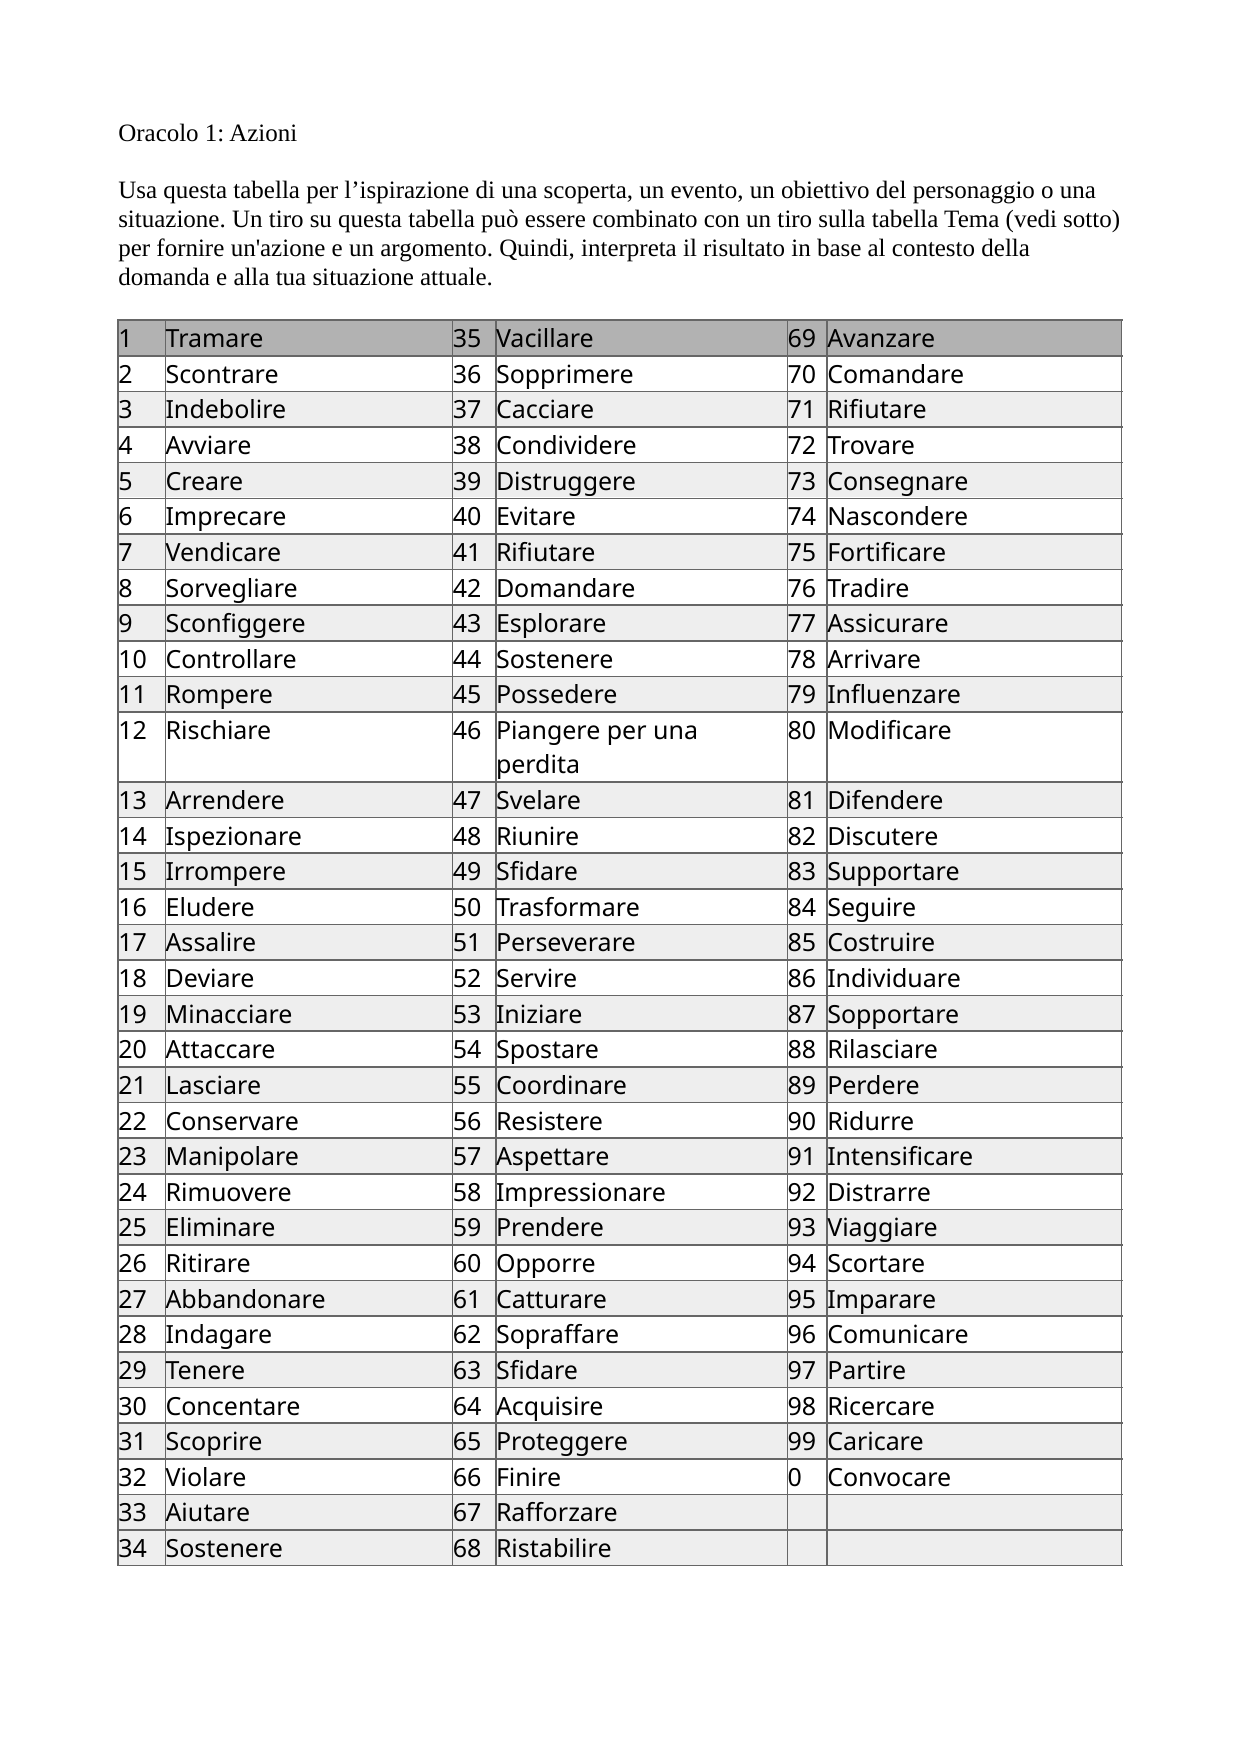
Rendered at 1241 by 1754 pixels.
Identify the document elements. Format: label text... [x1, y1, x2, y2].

table_cell Convocare [828, 1460, 1121, 1493]
table_cell Ritirare [166, 1246, 452, 1280]
table_cell 70 [788, 357, 826, 391]
table_cell 77 [788, 606, 826, 640]
table_cell 89 [788, 1068, 826, 1102]
table_cell 6 [119, 499, 165, 533]
table_cell Scortare [828, 1246, 1121, 1280]
table_cell [788, 1495, 826, 1529]
table_cell Svelare [497, 783, 787, 817]
table_cell 57 [453, 1139, 495, 1173]
table_cell Costruire [828, 925, 1121, 959]
table_cell 80 [788, 713, 826, 781]
table_cell 14 [119, 818, 165, 852]
table_cell Manipolare [166, 1139, 452, 1173]
table_cell 59 [453, 1210, 495, 1244]
table_cell [788, 1531, 826, 1565]
table_cell 75 [788, 535, 826, 569]
table_cell Impressionare [497, 1175, 787, 1208]
table_cell Deviare [166, 961, 452, 995]
table_cell Cacciare [497, 392, 787, 426]
table_cell 99 [788, 1424, 826, 1458]
table_cell 34 [119, 1531, 165, 1565]
table_cell Iniziare [497, 996, 787, 1030]
table_cell 84 [788, 890, 826, 923]
table_cell 40 [453, 499, 495, 533]
table_cell 38 [453, 428, 495, 462]
table_cell 64 [453, 1388, 495, 1422]
table_header Tramare [166, 321, 452, 355]
table_cell Abbandonare [166, 1281, 452, 1315]
table_cell 73 [788, 463, 826, 497]
table_cell Rifiutare [828, 392, 1121, 426]
table_cell Discutere [828, 818, 1121, 852]
table_cell 90 [788, 1103, 826, 1137]
table_cell Ricercare [828, 1388, 1121, 1422]
table_cell Trovare [828, 428, 1121, 462]
table_cell 68 [453, 1531, 495, 1565]
table_cell Sconfiggere [166, 606, 452, 640]
table_cell Comandare [828, 357, 1121, 391]
table_cell Individuare [828, 961, 1121, 995]
table_cell Avviare [166, 428, 452, 462]
table_cell 51 [453, 925, 495, 959]
table_cell 49 [453, 854, 495, 888]
table_cell 2 [119, 357, 165, 391]
table_cell 47 [453, 783, 495, 817]
table_cell Perdere [828, 1068, 1121, 1102]
table_cell Distrarre [828, 1175, 1121, 1208]
table_cell 82 [788, 818, 826, 852]
table_cell Rafforzare [497, 1495, 787, 1529]
table_cell Nascondere [828, 499, 1121, 533]
table_cell Servire [497, 961, 787, 995]
table_cell 71 [788, 392, 826, 426]
table_cell 4 [119, 428, 165, 462]
table_cell 46 [453, 713, 495, 781]
table_cell Esplorare [497, 606, 787, 640]
table_cell 74 [788, 499, 826, 533]
table_cell 92 [788, 1175, 826, 1208]
table_cell 25 [119, 1210, 165, 1244]
table_cell 86 [788, 961, 826, 995]
table_cell Controllare [166, 642, 452, 676]
table_cell 58 [453, 1175, 495, 1208]
table_cell 5 [119, 463, 165, 497]
table_cell 48 [453, 818, 495, 852]
table_cell 50 [453, 890, 495, 923]
table_cell 8 [119, 570, 165, 604]
table_cell Domandare [497, 570, 787, 604]
table_cell 3 [119, 392, 165, 426]
text Usa questa tabella per l’ispirazione di una scoperta, un evento, un obiettivo del personaggio o una situazione. Un tiro su questa tabella può essere combinato con un tiro sulla tabella Tema (vedi sotto) per fornire un'azione e un argomento. Quindi, interpreta il risultato in base al contesto della domanda e alla tua situazione attuale. [118, 176, 1122, 291]
table_cell 61 [453, 1281, 495, 1315]
table_cell 44 [453, 642, 495, 676]
table_cell 39 [453, 463, 495, 497]
table_cell Aiutare [166, 1495, 452, 1529]
text Oracolo 1: Azioni [118, 118, 1122, 147]
table_cell Fortificare [828, 535, 1121, 569]
table_cell Piangere per una perdita [497, 713, 787, 781]
table_cell 11 [119, 677, 165, 711]
table_cell Tradire [828, 570, 1121, 604]
table_cell 26 [119, 1246, 165, 1280]
table_header 35 [453, 321, 495, 355]
table_cell 67 [453, 1495, 495, 1529]
table_cell Coordinare [497, 1068, 787, 1102]
table_cell Finire [497, 1460, 787, 1493]
table_cell Acquisire [497, 1388, 787, 1422]
table_cell Perseverare [497, 925, 787, 959]
table_cell 87 [788, 996, 826, 1030]
table_cell Sfidare [497, 1353, 787, 1387]
table_cell 37 [453, 392, 495, 426]
table_cell Attaccare [166, 1032, 452, 1066]
table_cell Rischiare [166, 713, 452, 781]
table_cell [828, 1495, 1121, 1529]
table_cell 95 [788, 1281, 826, 1315]
table_cell [828, 1531, 1121, 1565]
table_cell 0 [788, 1460, 826, 1493]
table_cell Difendere [828, 783, 1121, 817]
table_cell 42 [453, 570, 495, 604]
table_cell 94 [788, 1246, 826, 1280]
table_cell Sopprimere [497, 357, 787, 391]
table_cell 81 [788, 783, 826, 817]
table_cell 22 [119, 1103, 165, 1137]
table_cell Partire [828, 1353, 1121, 1387]
table_cell Catturare [497, 1281, 787, 1315]
table_cell 32 [119, 1460, 165, 1493]
table_cell 12 [119, 713, 165, 781]
table_cell 88 [788, 1032, 826, 1066]
table_cell 16 [119, 890, 165, 923]
table_cell 43 [453, 606, 495, 640]
table_cell Eludere [166, 890, 452, 923]
table_cell Ristabilire [497, 1531, 787, 1565]
table_cell Proteggere [497, 1424, 787, 1458]
table_cell Concentare [166, 1388, 452, 1422]
table_cell Supportare [828, 854, 1121, 888]
table_cell 56 [453, 1103, 495, 1137]
table_cell 98 [788, 1388, 826, 1422]
table_header Avanzare [828, 321, 1121, 355]
table_cell Opporre [497, 1246, 787, 1280]
table_cell 28 [119, 1317, 165, 1351]
table_header Vacillare [497, 321, 787, 355]
table_cell 29 [119, 1353, 165, 1387]
table_cell Seguire [828, 890, 1121, 923]
table_cell 91 [788, 1139, 826, 1173]
table_cell 83 [788, 854, 826, 888]
table_cell Lasciare [166, 1068, 452, 1102]
table_cell Scontrare [166, 357, 452, 391]
table_cell 18 [119, 961, 165, 995]
table_cell Sorvegliare [166, 570, 452, 604]
table_cell Vendicare [166, 535, 452, 569]
table_cell 53 [453, 996, 495, 1030]
table_cell Trasformare [497, 890, 787, 923]
table_cell 60 [453, 1246, 495, 1280]
table_cell 21 [119, 1068, 165, 1102]
table_cell Comunicare [828, 1317, 1121, 1351]
table_cell Spostare [497, 1032, 787, 1066]
table_cell Possedere [497, 677, 787, 711]
table_cell Resistere [497, 1103, 787, 1137]
table_cell Eliminare [166, 1210, 452, 1244]
table_cell 96 [788, 1317, 826, 1351]
table_cell Rifiutare [497, 535, 787, 569]
table_cell Sopportare [828, 996, 1121, 1030]
table_cell Evitare [497, 499, 787, 533]
table_cell 76 [788, 570, 826, 604]
table_cell Rimuovere [166, 1175, 452, 1208]
table_cell Assalire [166, 925, 452, 959]
table_cell Aspettare [497, 1139, 787, 1173]
table_cell Minacciare [166, 996, 452, 1030]
table_cell 66 [453, 1460, 495, 1493]
table_cell Assicurare [828, 606, 1121, 640]
table_cell Violare [166, 1460, 452, 1493]
table_header 69 [788, 321, 826, 355]
table_cell 62 [453, 1317, 495, 1351]
table_cell Intensificare [828, 1139, 1121, 1173]
table_cell Sostenere [166, 1531, 452, 1565]
table_cell Creare [166, 463, 452, 497]
table_cell Modificare [828, 713, 1121, 781]
table_header 1 [119, 321, 165, 355]
table_cell 15 [119, 854, 165, 888]
table_cell Condividere [497, 428, 787, 462]
table_cell Ispezionare [166, 818, 452, 852]
table_cell Rilasciare [828, 1032, 1121, 1066]
table_cell 33 [119, 1495, 165, 1529]
table_cell 97 [788, 1353, 826, 1387]
table_cell Imparare [828, 1281, 1121, 1315]
table_cell Arrendere [166, 783, 452, 817]
table_cell 17 [119, 925, 165, 959]
table_cell Distruggere [497, 463, 787, 497]
table_cell 23 [119, 1139, 165, 1173]
table_cell Indagare [166, 1317, 452, 1351]
table_cell Conservare [166, 1103, 452, 1137]
table_cell Sopraffare [497, 1317, 787, 1351]
table_cell 72 [788, 428, 826, 462]
table_cell 36 [453, 357, 495, 391]
table_cell 41 [453, 535, 495, 569]
table_cell 24 [119, 1175, 165, 1208]
table_cell Sostenere [497, 642, 787, 676]
table_cell 30 [119, 1388, 165, 1422]
table_cell Imprecare [166, 499, 452, 533]
table_cell 19 [119, 996, 165, 1030]
table_cell 52 [453, 961, 495, 995]
table_cell 45 [453, 677, 495, 711]
table_cell 85 [788, 925, 826, 959]
table_cell 13 [119, 783, 165, 817]
table_cell 31 [119, 1424, 165, 1458]
table_cell 54 [453, 1032, 495, 1066]
table_cell 79 [788, 677, 826, 711]
table_cell Ridurre [828, 1103, 1121, 1137]
table_cell 20 [119, 1032, 165, 1066]
table_cell 7 [119, 535, 165, 569]
table_cell Caricare [828, 1424, 1121, 1458]
table_cell Scoprire [166, 1424, 452, 1458]
table_cell 9 [119, 606, 165, 640]
table_cell Riunire [497, 818, 787, 852]
table_cell Rompere [166, 677, 452, 711]
table_cell Influenzare [828, 677, 1121, 711]
table_cell 55 [453, 1068, 495, 1102]
table_cell Prendere [497, 1210, 787, 1244]
table_cell Irrompere [166, 854, 452, 888]
table_cell 93 [788, 1210, 826, 1244]
table_cell Tenere [166, 1353, 452, 1387]
table_cell 27 [119, 1281, 165, 1315]
table_cell Arrivare [828, 642, 1121, 676]
table_cell 78 [788, 642, 826, 676]
table_cell 65 [453, 1424, 495, 1458]
table_cell 63 [453, 1353, 495, 1387]
table_cell 10 [119, 642, 165, 676]
table_cell Viaggiare [828, 1210, 1121, 1244]
table_cell Consegnare [828, 463, 1121, 497]
table_cell Sfidare [497, 854, 787, 888]
table_cell Indebolire [166, 392, 452, 426]
